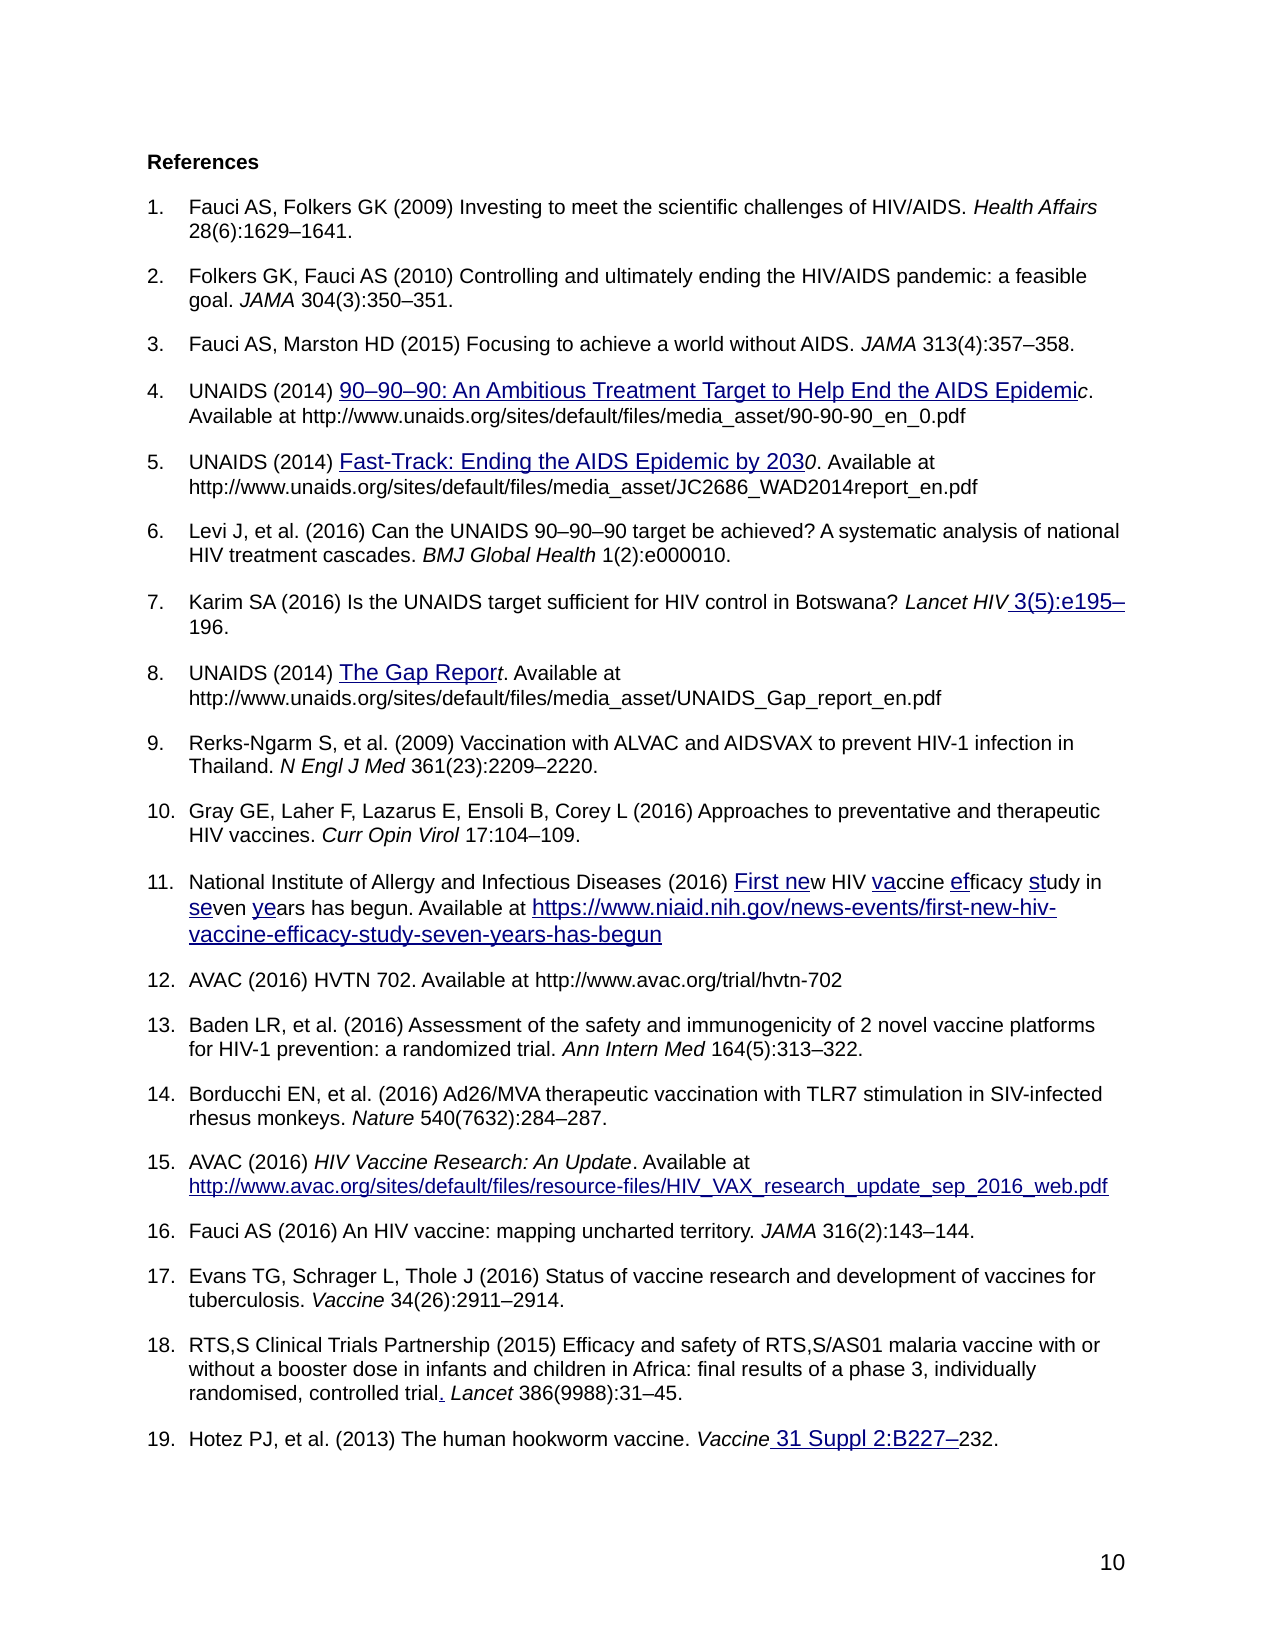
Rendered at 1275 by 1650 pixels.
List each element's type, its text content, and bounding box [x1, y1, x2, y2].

text 8. UNAIDS (2014) The Gap Report. Available at http://www.unaids.org/sites/default/files/media_asset/UNAIDS_Gap_report_en.pdf [147, 659, 1125, 709]
text 11. National Institute of Allergy and Infectious Diseases (2016) First new HIV vaccine efficacy study in seven years has begun. Available at https://www.niaid.nih.gov/news-events/first-new-hiv-vaccine-efficacy-study-seven-years-has-begun [147, 868, 1125, 947]
text 1. Fauci AS, Folkers GK (2009) Investing to meet the scientific challenges of HIV/AIDS. Health Affairs 28(6):1629–1641. [147, 195, 1125, 243]
text 6. Levi J, et al. (2016) Can the UNAIDS 90–90–90 target be achieved? A systematic analysis of national HIV treatment cascades. BMJ Global Health 1(2):e000010. [147, 519, 1125, 567]
text References [147, 150, 1125, 174]
text 2. Folkers GK, Fauci AS (2010) Controlling and ultimately ending the HIV/AIDS pandemic: a feasible goal. JAMA 304(3):350–351. [147, 263, 1125, 311]
text 12. AVAC (2016) HVTN 702. Available at http://www.avac.org/trial/hvtn-702 [147, 968, 1125, 992]
text 15. AVAC (2016) HIV Vaccine Research: An Update. Available at http://www.avac.org/sites/default/files/resource-files/HIV_VAX_research_update_sep_2016_web.pdf [147, 1150, 1125, 1198]
text 18. RTS,S Clinical Trials Partnership (2015) Efficacy and safety of RTS,S/AS01 malaria vaccine with or without a booster dose in infants and children in Africa: final results of a phase 3, individually randomised, controlled trial. Lancet 386(9988):31–45. [147, 1332, 1125, 1404]
text 10. Gray GE, Laher F, Lazarus E, Ensoli B, Corey L (2016) Approaches to preventative and therapeutic HIV vaccines. Curr Opin Virol 17:104–109. [147, 799, 1125, 847]
text 4. UNAIDS (2014) 90–90–90: An Ambitious Treatment Target to Help End the AIDS Epidemic. Available at http://www.unaids.org/sites/default/files/media_asset/90-90-90_en_0.pdf [147, 377, 1125, 427]
text 17. Evans TG, Schrager L, Thole J (2016) Status of vaccine research and development of vaccines for tuberculosis. Vaccine 34(26):2911–2914. [147, 1264, 1125, 1312]
text 16. Fauci AS (2016) An HIV vaccine: mapping uncharted territory. JAMA 316(2):143–144. [147, 1219, 1125, 1243]
text 7. Karim SA (2016) Is the UNAIDS target sufficient for HIV control in Botswana? Lancet HIV 3(5):e195–196. [147, 588, 1125, 638]
text 13. Baden LR, et al. (2016) Assessment of the safety and immunogenicity of 2 novel vaccine platforms for HIV-1 prevention: a randomized trial. Ann Intern Med 164(5):313–322. [147, 1013, 1125, 1061]
text 5. UNAIDS (2014) Fast-Track: Ending the AIDS Epidemic by 2030. Available at http://www.unaids.org/sites/default/files/media_asset/JC2686_WAD2014report_en.pdf [147, 448, 1125, 498]
text 3. Fauci AS, Marston HD (2015) Focusing to achieve a world without AIDS. JAMA 313(4):357–358. [147, 332, 1125, 356]
text 14. Borducchi EN, et al. (2016) Ad26/MVA therapeutic vaccination with TLR7 stimulation in SIV-infected rhesus monkeys. Nature 540(7632):284–287. [147, 1081, 1125, 1129]
text 9. Rerks-Ngarm S, et al. (2009) Vaccination with ALVAC and AIDSVAX to prevent HIV-1 infection in Thailand. N Engl J Med 361(23):2209–2220. [147, 730, 1125, 778]
text 19. Hotez PJ, et al. (2013) The human hookworm vaccine. Vaccine 31 Suppl 2:B227–232. [147, 1425, 1125, 1451]
